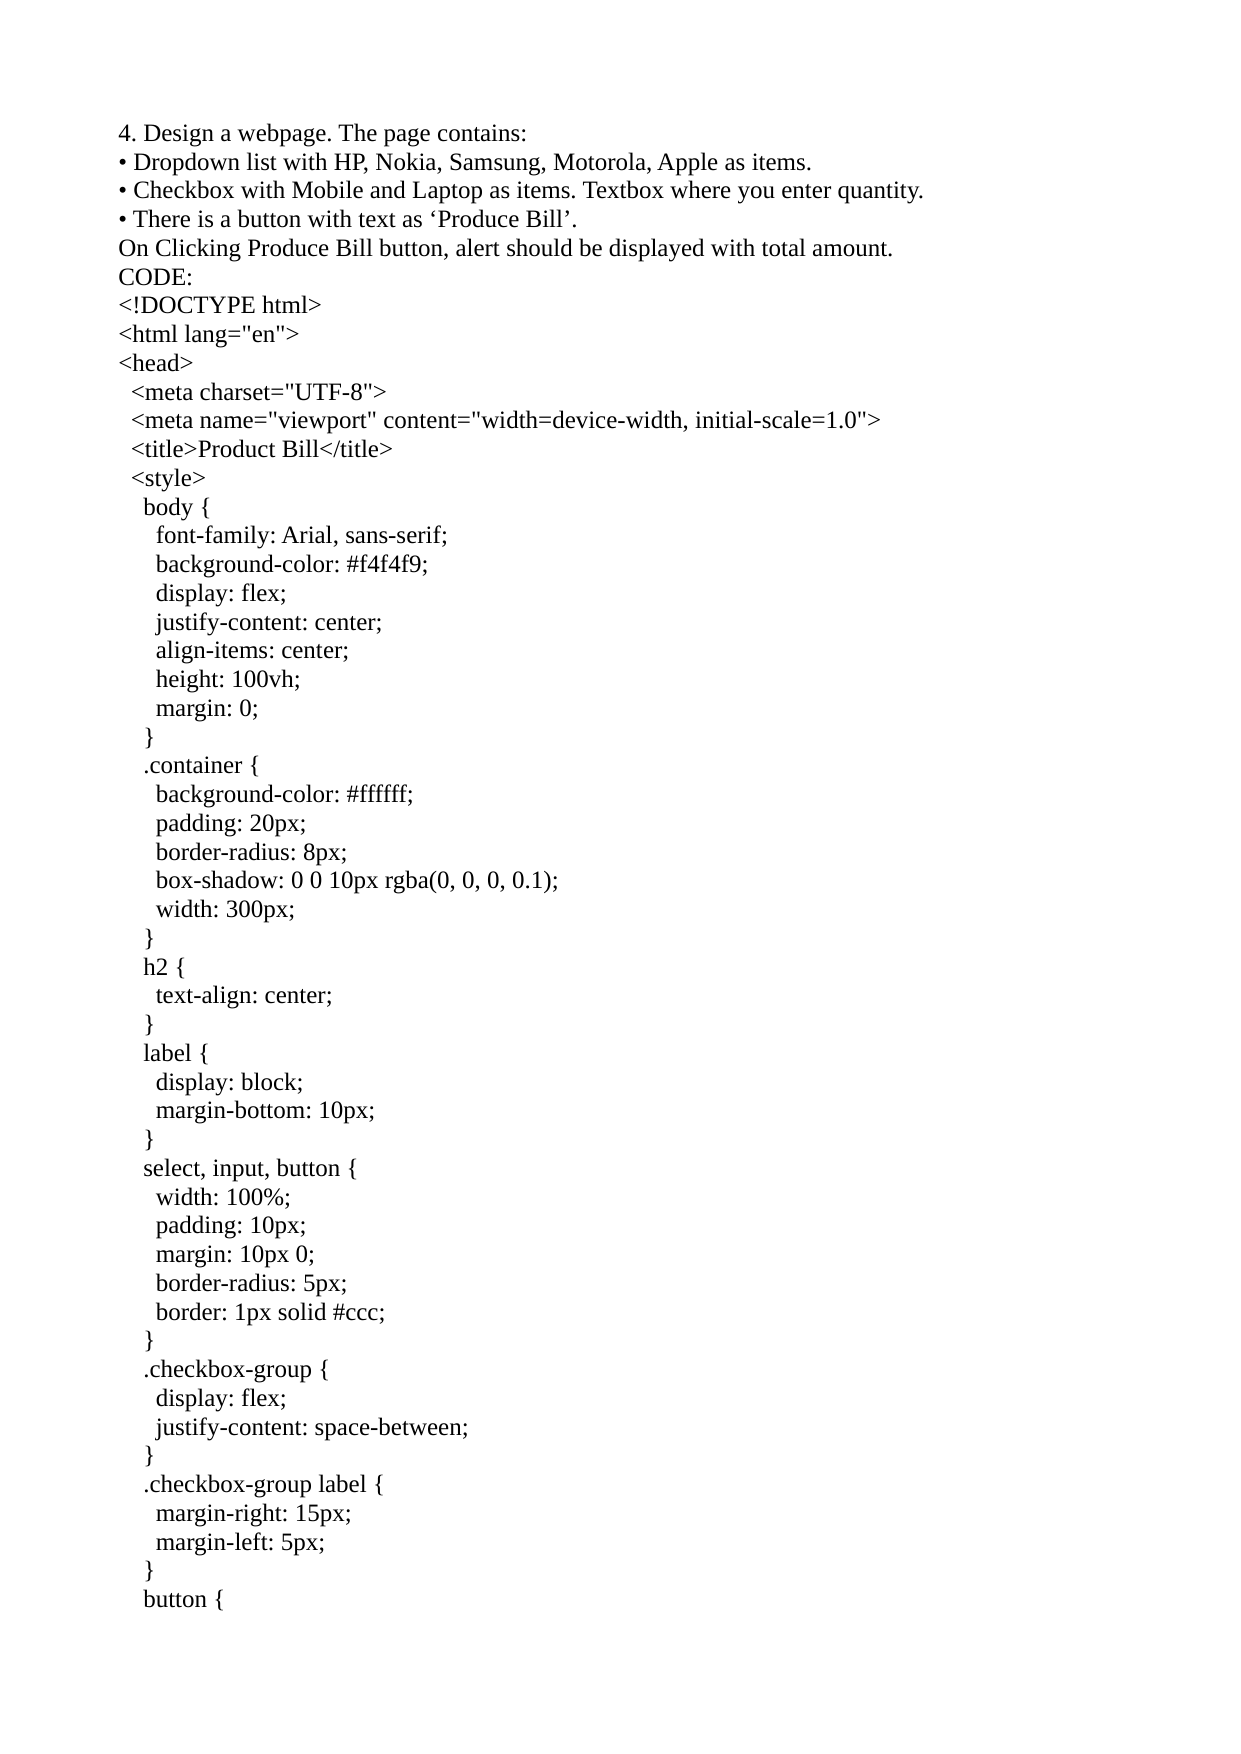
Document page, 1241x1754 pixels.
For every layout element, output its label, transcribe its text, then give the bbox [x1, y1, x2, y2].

text align-items: center; [118, 636, 1122, 664]
text <meta name="viewport" content="width=device-width, initial-scale=1.0"> [118, 406, 1122, 434]
text • Dropdown list with HP, Nokia, Samsung, Motorola, Apple as items. [118, 147, 1122, 176]
text display: flex; [118, 578, 1122, 607]
text border-radius: 8px; [118, 837, 1122, 866]
text button { [118, 1584, 1122, 1613]
text border: 1px solid #ccc; [118, 1297, 1122, 1326]
text margin-left: 5px; [118, 1527, 1122, 1556]
text h2 { [118, 952, 1122, 981]
text <meta charset="UTF-8"> [118, 377, 1122, 406]
text width: 100%; [118, 1182, 1122, 1211]
text text-align: center; [118, 981, 1122, 1009]
text padding: 10px; [118, 1211, 1122, 1239]
text justify-content: space-between; [118, 1412, 1122, 1441]
text <style> [118, 463, 1122, 492]
text On Clicking Produce Bill button, alert should be displayed with total amount. [118, 233, 1122, 262]
text <head> [118, 348, 1122, 377]
text <title>Product Bill</title> [118, 434, 1122, 463]
text border-radius: 5px; [118, 1268, 1122, 1297]
text <html lang="en"> [118, 319, 1122, 348]
text margin-right: 15px; [118, 1498, 1122, 1527]
text } [118, 1124, 1122, 1153]
text } [118, 1556, 1122, 1584]
text background-color: #ffffff; [118, 779, 1122, 808]
text width: 300px; [118, 894, 1122, 923]
text label { [118, 1038, 1122, 1067]
text font-family: Arial, sans-serif; [118, 521, 1122, 549]
text display: block; [118, 1067, 1122, 1096]
text margin: 10px 0; [118, 1239, 1122, 1268]
text • There is a button with text as ‘Produce Bill’. [118, 204, 1122, 233]
text } [118, 923, 1122, 952]
text <!DOCTYPE html> [118, 291, 1122, 319]
text padding: 20px; [118, 808, 1122, 837]
text } [118, 1009, 1122, 1038]
text • Checkbox with Mobile and Laptop as items. Textbox where you enter quantity. [118, 176, 1122, 204]
text justify-content: center; [118, 607, 1122, 636]
text 4. Design a webpage. The page contains: [118, 118, 1122, 147]
text } [118, 722, 1122, 751]
text box-shadow: 0 0 10px rgba(0, 0, 0, 0.1); [118, 866, 1122, 894]
text .checkbox-group label { [118, 1469, 1122, 1498]
text height: 100vh; [118, 664, 1122, 693]
text } [118, 1441, 1122, 1469]
text .checkbox-group { [118, 1354, 1122, 1383]
text select, input, button { [118, 1153, 1122, 1182]
text body { [118, 492, 1122, 521]
text } [118, 1326, 1122, 1354]
text display: flex; [118, 1383, 1122, 1412]
text background-color: #f4f4f9; [118, 549, 1122, 578]
text .container { [118, 751, 1122, 779]
text CODE: [118, 262, 1122, 291]
text margin: 0; [118, 693, 1122, 722]
text margin-bottom: 10px; [118, 1096, 1122, 1124]
